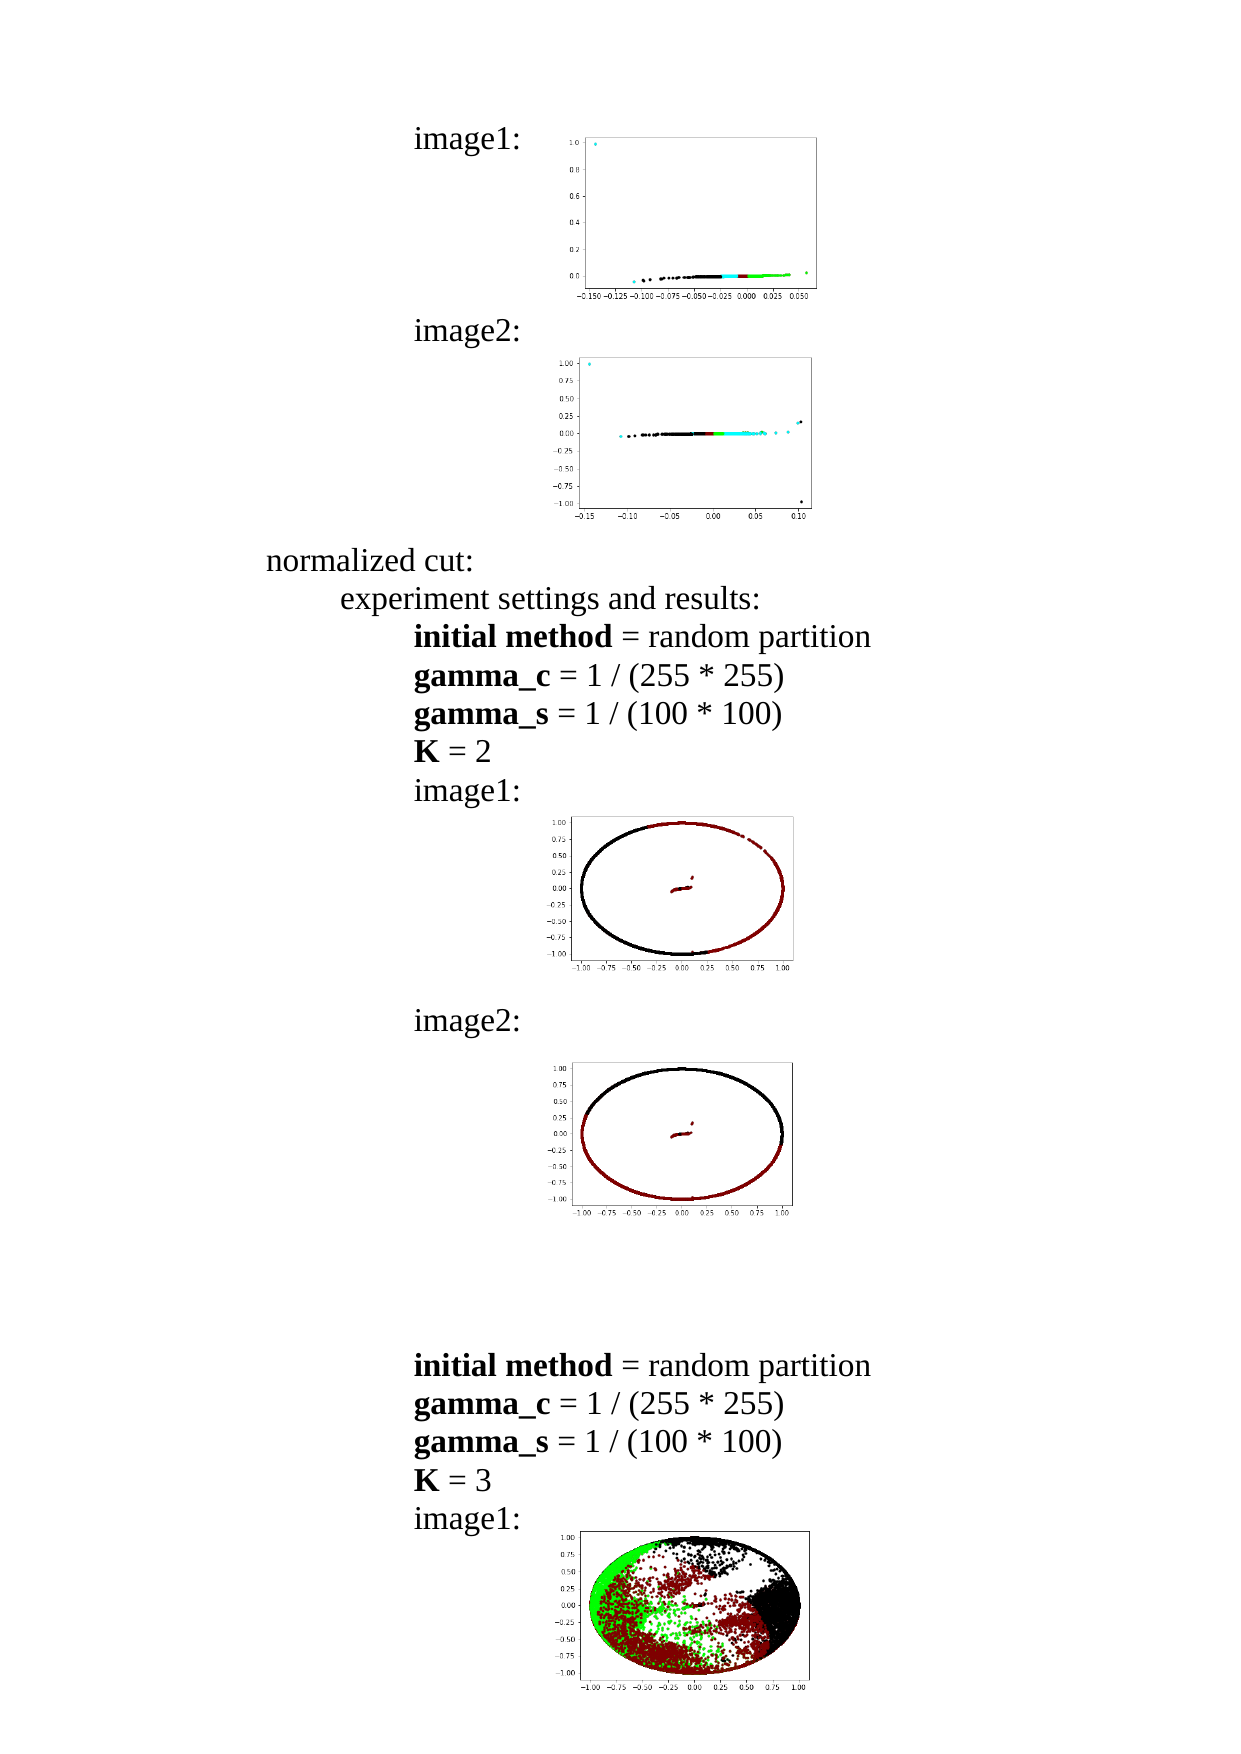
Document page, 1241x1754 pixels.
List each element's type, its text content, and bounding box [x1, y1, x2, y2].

picture [536, 1039, 820, 1229]
text K = 3 [118, 1460, 1122, 1498]
text image1: [118, 770, 1122, 808]
text image2: [118, 310, 1122, 348]
text [846, 118, 1122, 156]
text gamma_c = 1 / (255 * 255) [118, 655, 1122, 693]
picture [541, 333, 841, 533]
picture [543, 1507, 838, 1704]
text K = 2 [118, 731, 1122, 770]
text image1: [118, 118, 547, 156]
text gamma_c = 1 / (255 * 255) [118, 1383, 1122, 1421]
picture [535, 793, 821, 984]
text experiment settings and results: [118, 578, 1122, 616]
text initial method = random partition [118, 616, 1122, 655]
text initial method = random partition [118, 1345, 1122, 1383]
text gamma_s = 1 / (100 * 100) [118, 1421, 1122, 1460]
text image2: [118, 1000, 1122, 1038]
text normalized cut: [118, 540, 1122, 578]
text gamma_s = 1 / (100 * 100) [118, 693, 1122, 731]
text image1: [118, 1498, 1122, 1536]
picture [547, 113, 846, 313]
